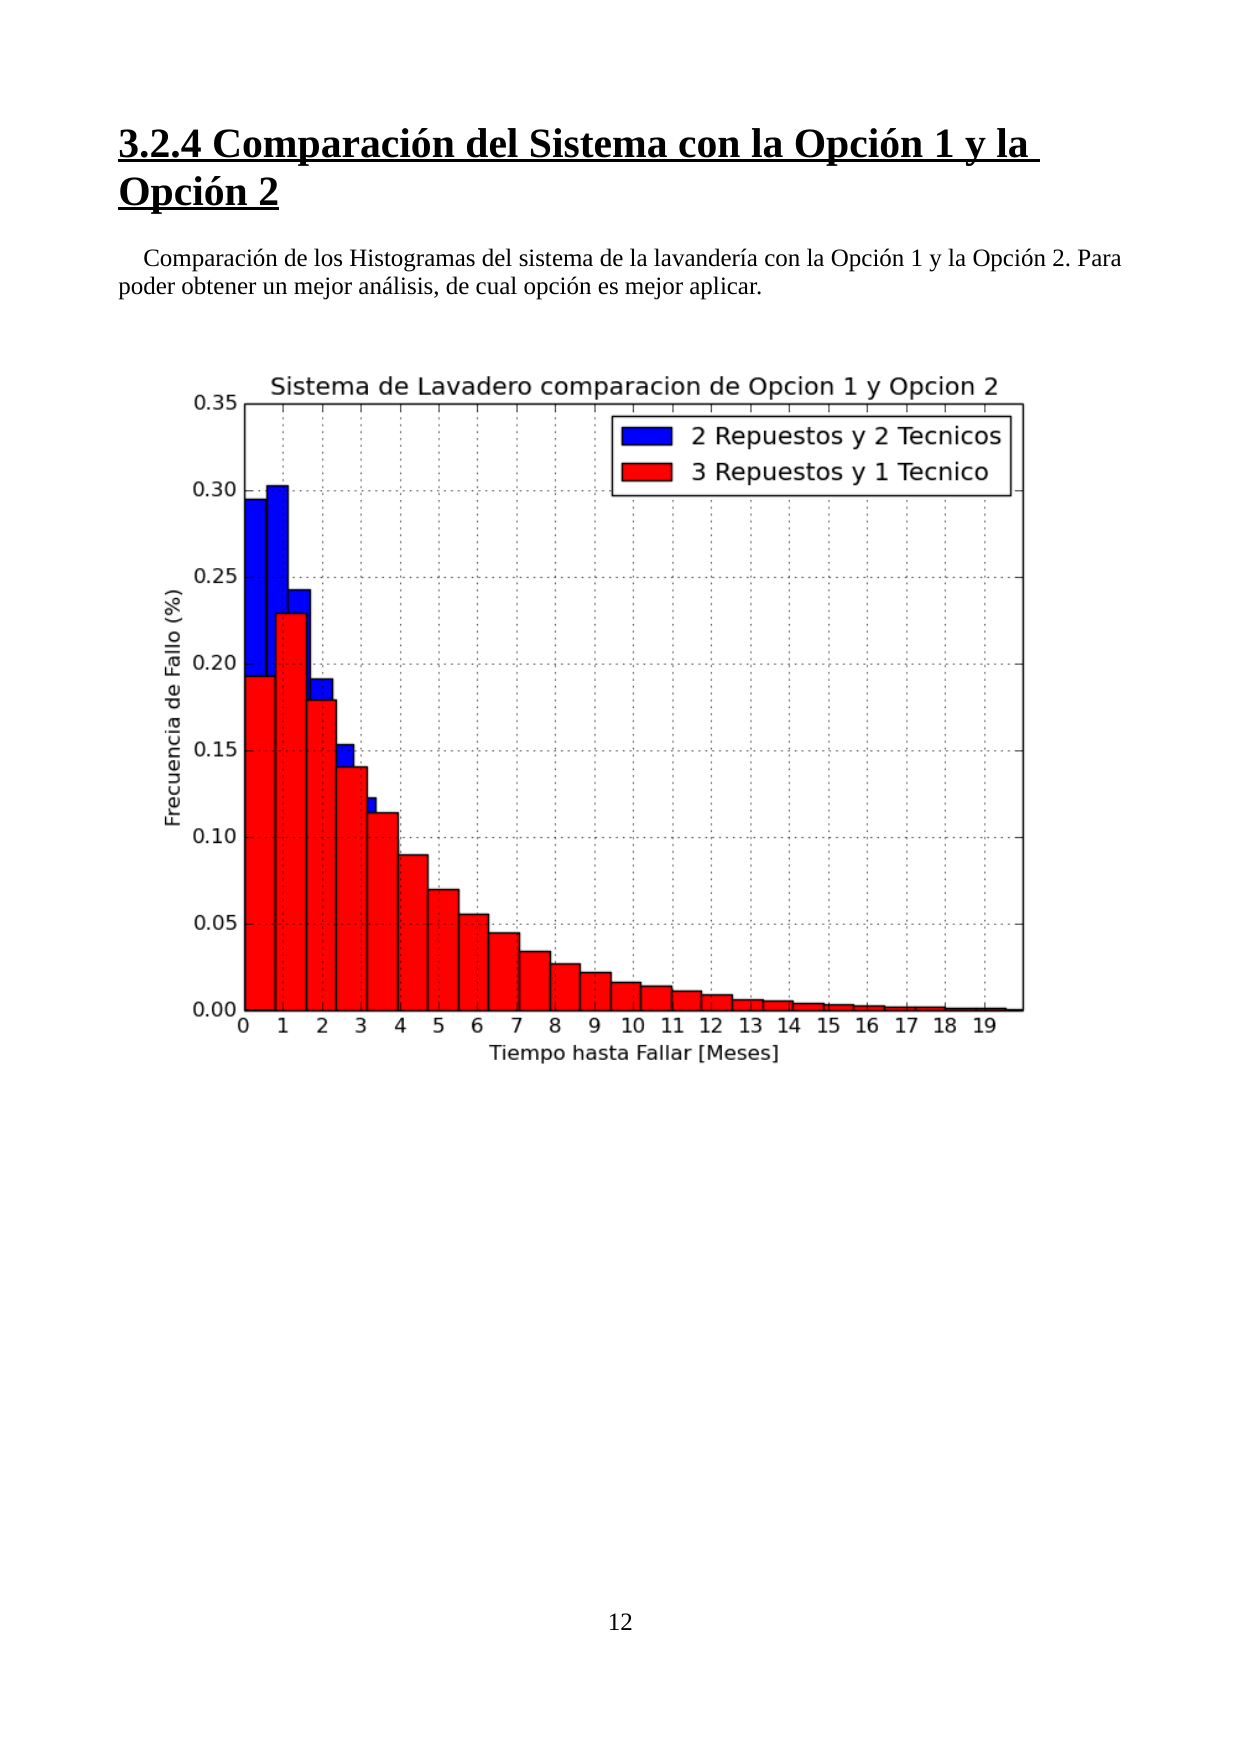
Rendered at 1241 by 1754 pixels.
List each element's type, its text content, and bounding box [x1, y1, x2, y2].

picture [118, 328, 1123, 1086]
text 3.2.4 Comparación del Sistema con la Opción 1 y la Opción 2 [118, 118, 1122, 214]
text Comparación de los Histogramas del sistema de la lavandería con la Opción 1 y la Opción 2. Para poder obtener un mejor análisis, de cual opción es mejor aplicar. [118, 243, 1122, 300]
